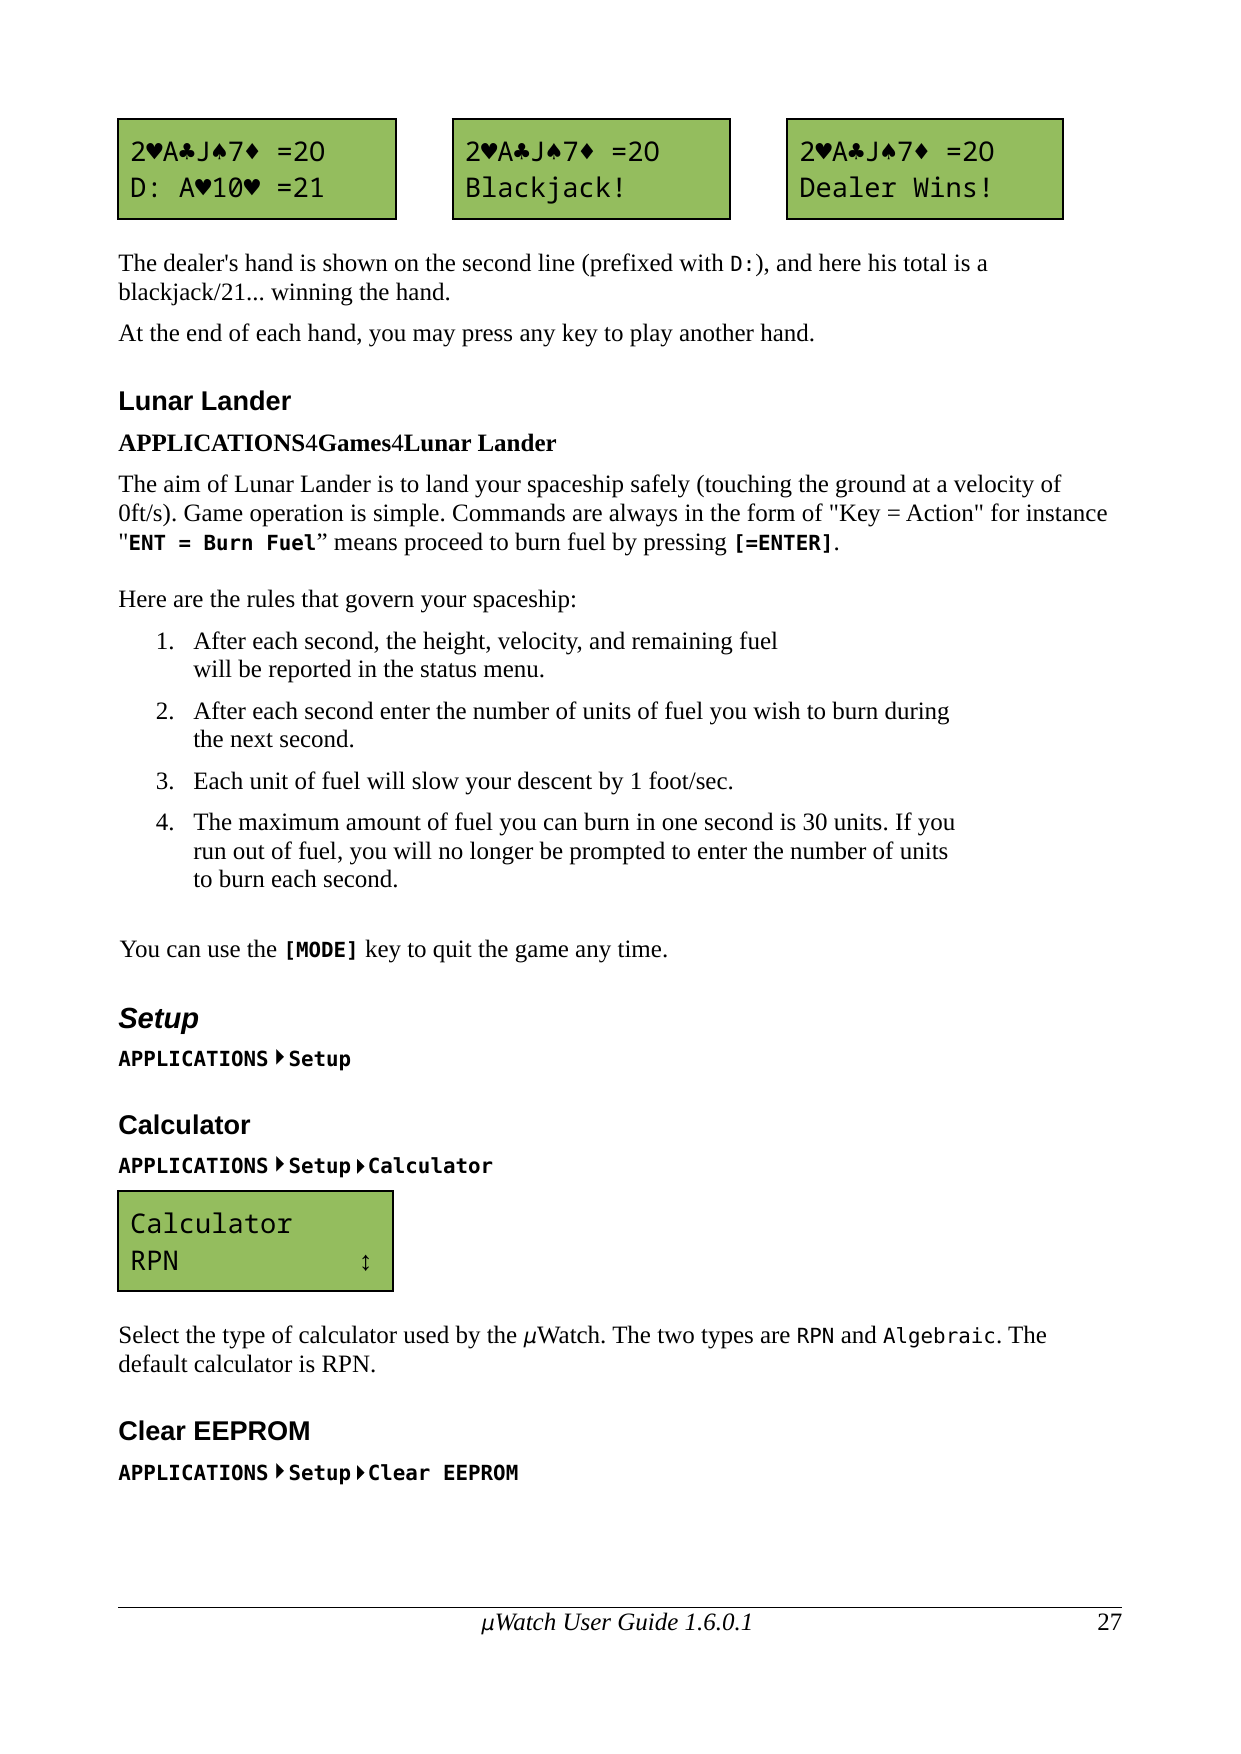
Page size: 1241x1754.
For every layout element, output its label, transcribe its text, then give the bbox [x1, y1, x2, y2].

text Select the type of calculator used by the μWatch. The two types are RPN and Algebraic. The default calculator is RPN. [118, 1292, 1122, 1378]
text APPLICATIONSSetup [118, 1047, 1122, 1072]
subtitle Lunar Lander [118, 384, 1122, 416]
list You can use the [MODE] key to quit the game any time. [82, 934, 1122, 963]
list Each unit of fuel will slow your descent by 1 foot/sec. [156, 766, 1122, 794]
text At the end of each hand, you may press any key to play another hand. [118, 318, 1122, 347]
text The aim of Lunar Lander is to land your spaceship safely (touching the ground at a velocity of 0ft/s). Game operation is simple. Commands are always in the form of "Key = Action" for instance "ENT = Burn Fuel” means proceed to burn fuel by pressing [=ENTER]. Here are the rules that govern your spaceship: [118, 469, 1122, 613]
subtitle Clear EEPROM [118, 1415, 1122, 1447]
text APPLICATIONSSetupCalculator [118, 1153, 1122, 1178]
list After each second, the height, velocity, and remaining fuel will be reported in the status menu. [156, 626, 1122, 683]
table_header 2♥A♣J♠7♦ =2O Blackjack! [454, 120, 729, 217]
subtitle Calculator [118, 1109, 1122, 1140]
text APPLICATIONSGamesLunar Lander [118, 428, 1122, 457]
subtitle Setup [118, 1001, 1122, 1034]
text The dealer's hand is shown on the second line (prefixed with D:), and here his total is a blackjack/21... winning the hand. [118, 248, 1122, 306]
table_header 2♥A♣J♠7♦ =2O Dealer Wins! [788, 120, 1062, 217]
table_header Calculator RPN ↕ [119, 1192, 392, 1289]
text APPLICATIONSSetupClear EEPROM [118, 1459, 1122, 1484]
list After each second enter the number of units of fuel you wish to burn during the next second. [156, 696, 1122, 753]
list The maximum amount of fuel you can burn in one second is 30 units. If you run out of fuel, you will no longer be prompted to enter the number of units to burn each second. [156, 807, 1122, 922]
table_header 2♥A♣J♠7♦ =2O D: A♥10♥ =21 [119, 120, 395, 217]
